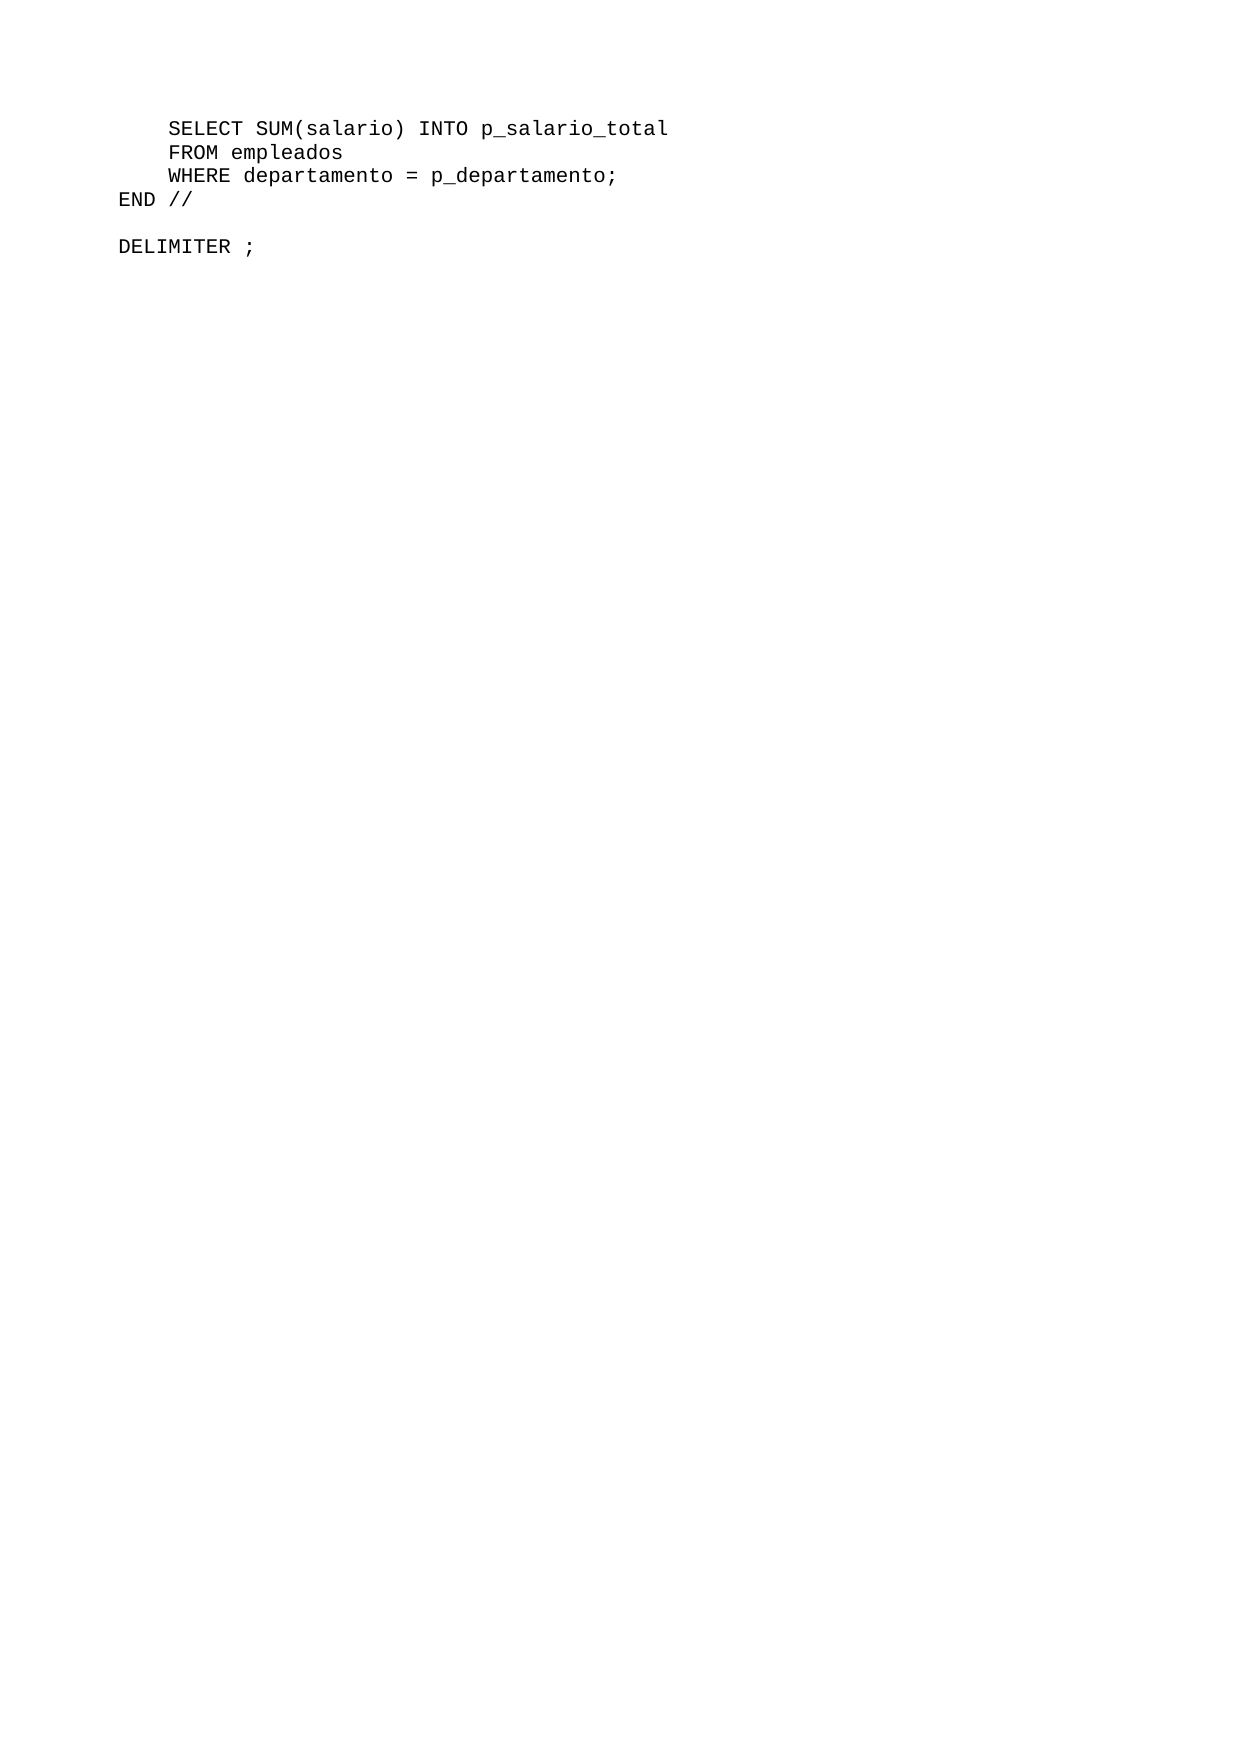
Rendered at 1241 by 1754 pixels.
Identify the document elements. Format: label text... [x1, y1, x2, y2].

text SELECT SUM(salario) INTO p_salario_total [118, 118, 1122, 142]
text FROM empleados [118, 142, 1122, 165]
text END // [118, 189, 1122, 213]
text DELIMITER ; [118, 236, 1122, 260]
text WHERE departamento = p_departamento; [118, 165, 1122, 189]
